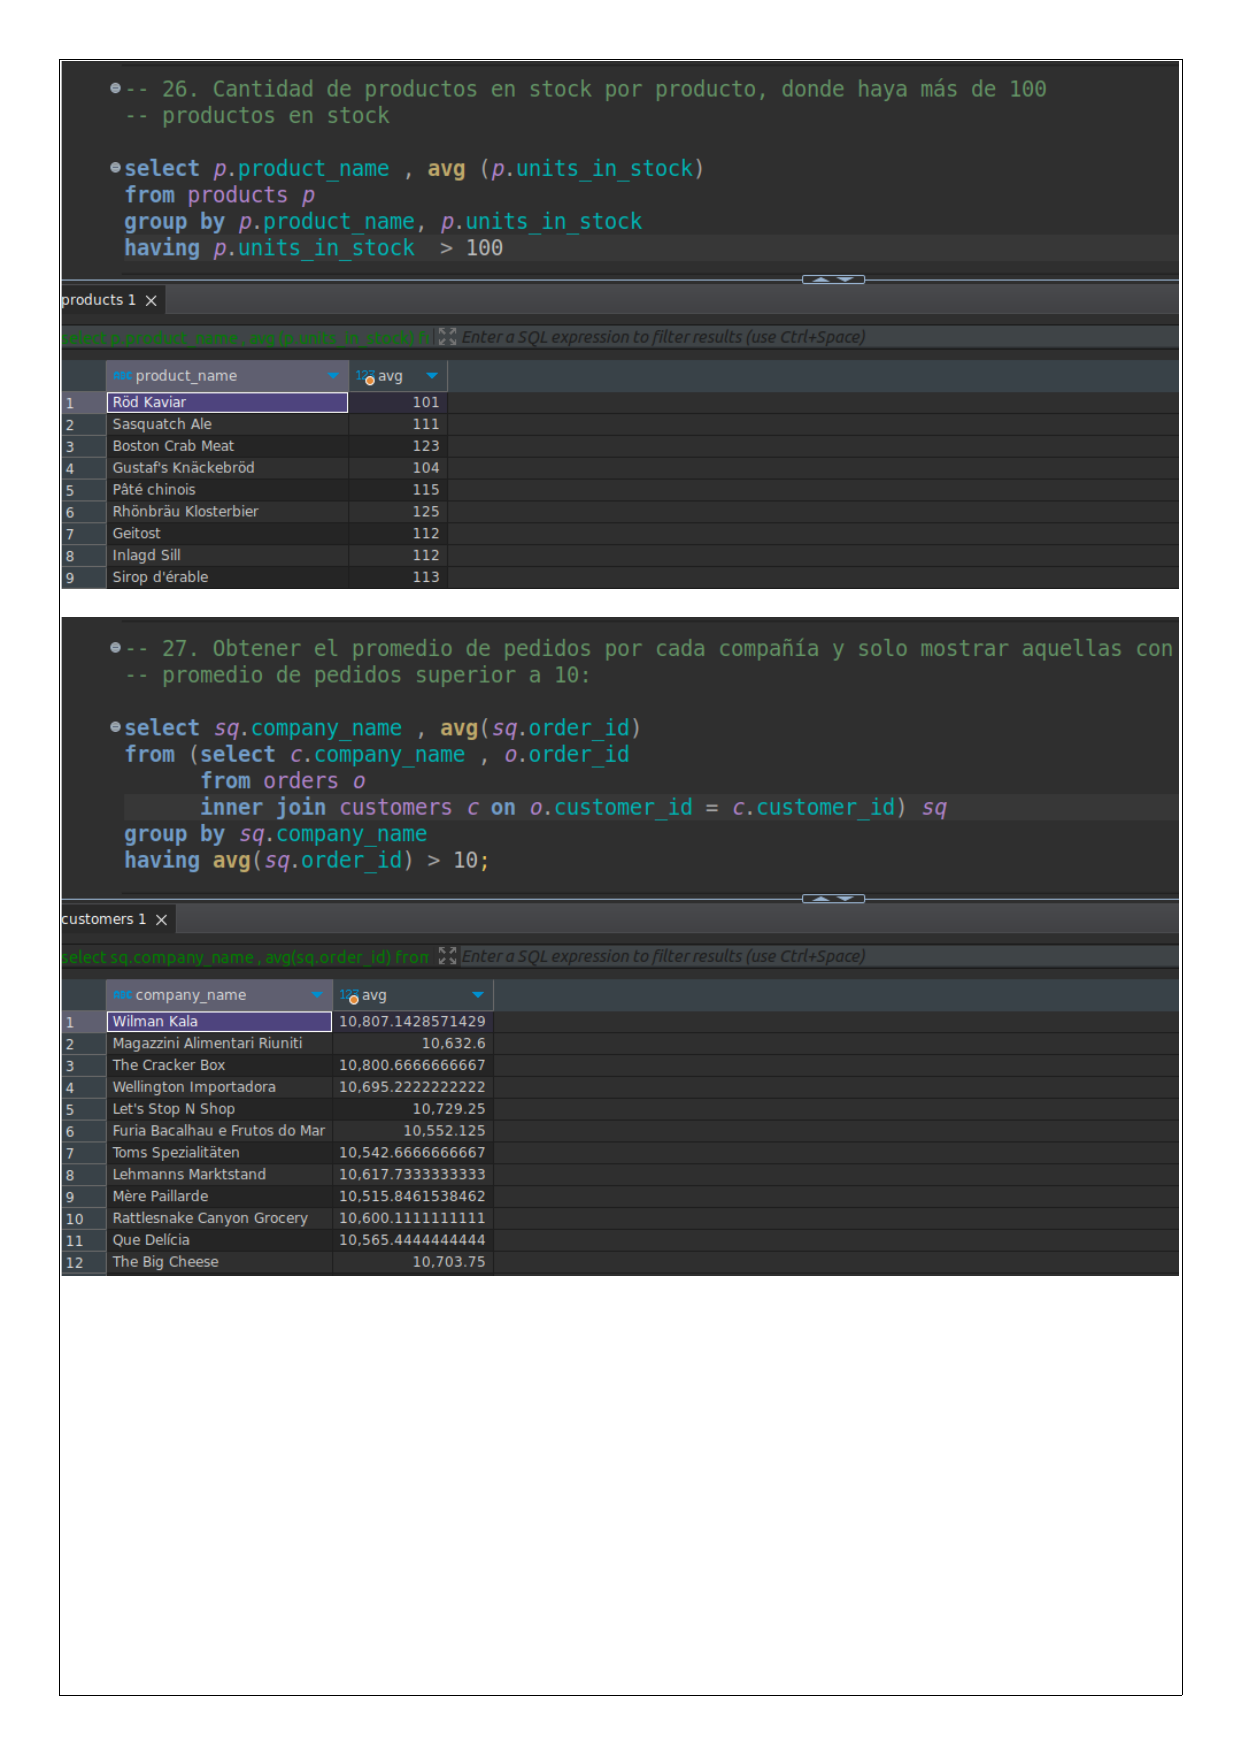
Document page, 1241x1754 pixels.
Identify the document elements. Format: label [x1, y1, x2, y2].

picture [61, 617, 1179, 1276]
picture [61, 61, 1179, 589]
